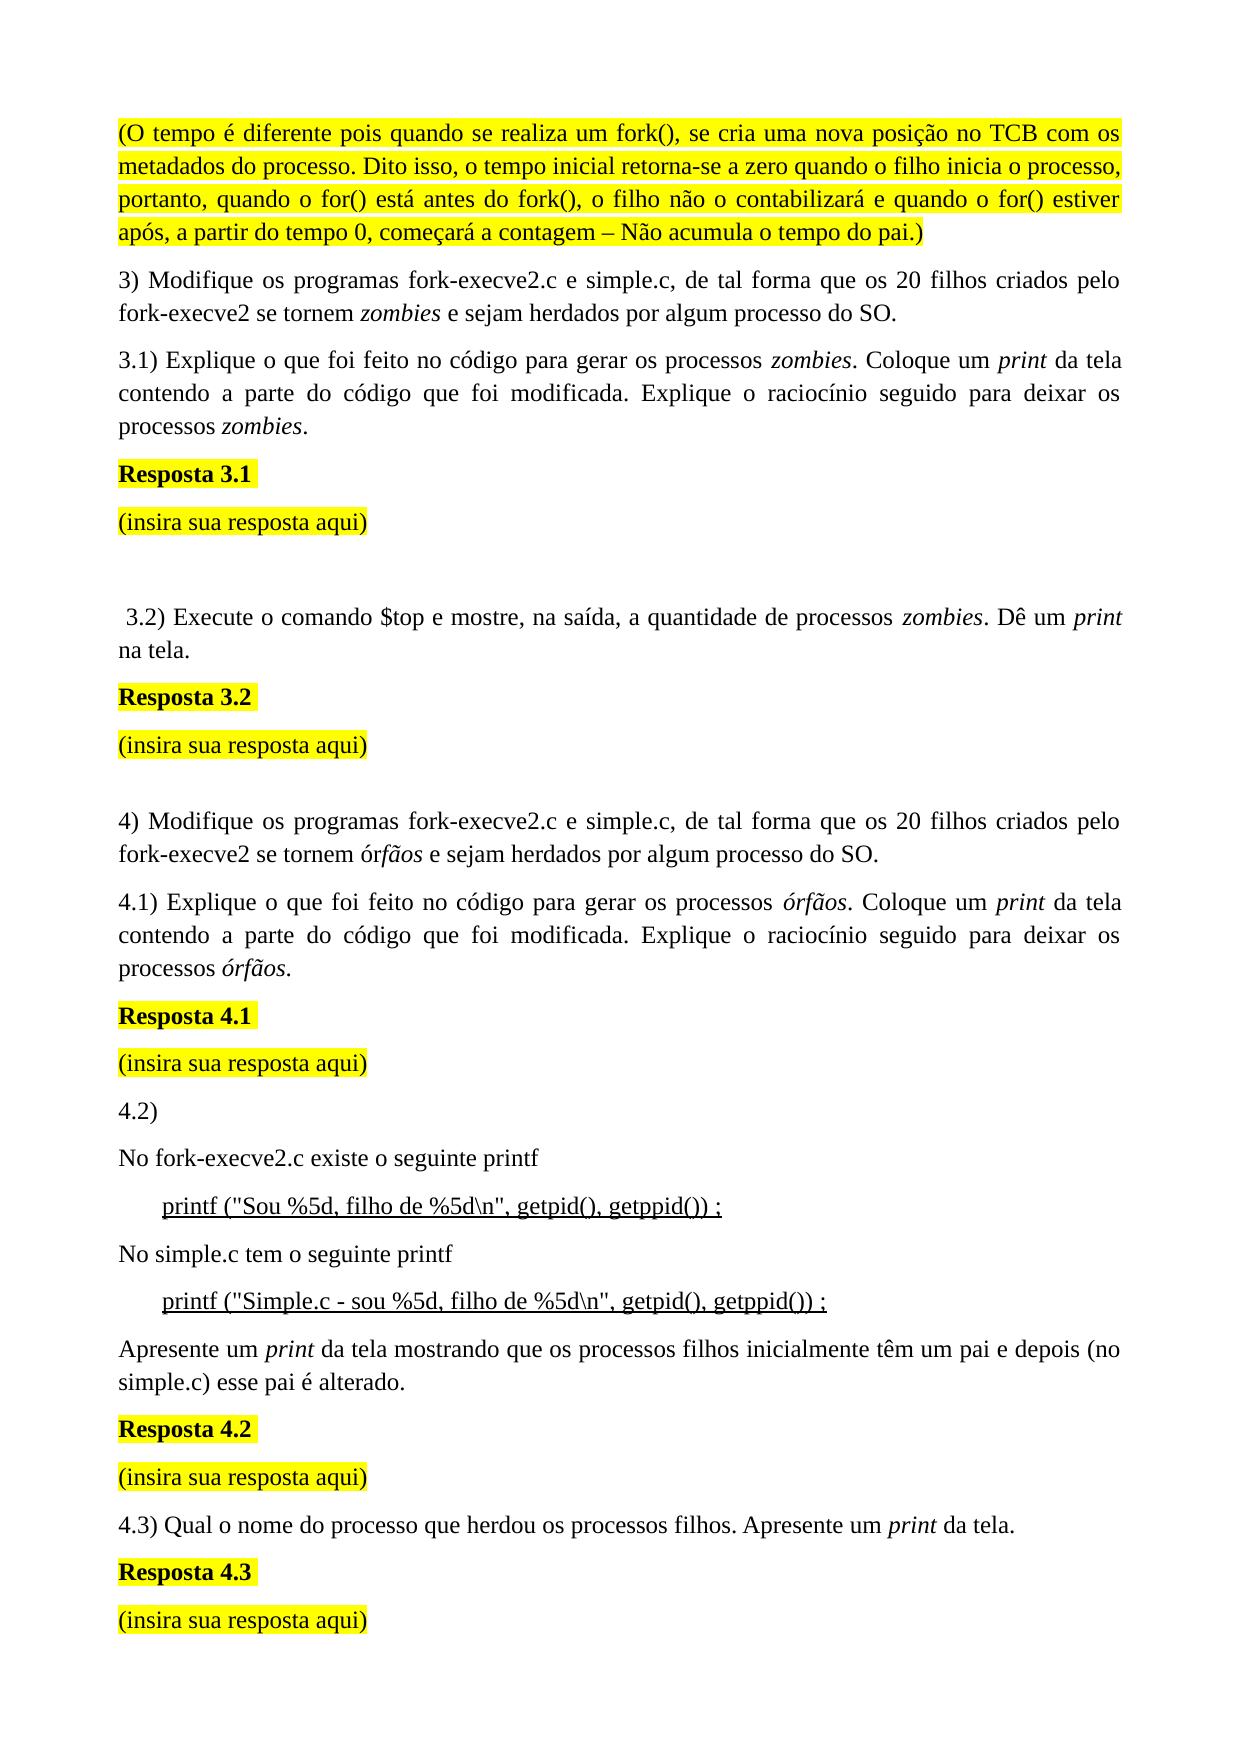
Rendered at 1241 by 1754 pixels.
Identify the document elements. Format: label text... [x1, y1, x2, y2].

text Apresente um print da tela mostrando que os processos filhos inicialmente têm um pai e depois (no simple.c) esse pai é alterado. [118, 1334, 1122, 1396]
text printf ("Sou %5d, filho de %5d\n", getpid(), getppid()) ; [118, 1191, 1122, 1220]
text Resposta 4.1 [118, 1001, 1122, 1029]
text 4.1) Explique o que foi feito no código para gerar os processos órfãos. Coloque um print da tela contendo a parte do código que foi modificada. Explique o raciocínio seguido para deixar os processos órfãos. [118, 887, 1122, 982]
text (insira sua resposta aqui) [118, 1462, 1122, 1491]
text 3.2) Execute o comando $top e mostre, na saída, a quantidade de processos zombies. Dê um print na tela. [118, 602, 1122, 664]
text No fork-execve2.c existe o seguinte printf [118, 1143, 1122, 1172]
text 3.1) Explique o que foi feito no código para gerar os processos zombies. Coloque um print da tela contendo a parte do código que foi modificada. Explique o raciocínio seguido para deixar os processos zombies. [118, 345, 1122, 440]
text (O tempo é diferente pois quando se realiza um fork(), se cria uma nova posição no TCB com os metadados do processo. Dito isso, o tempo inicial retorna-se a zero quando o filho inicia o processo, portanto, quando o for() está antes do fork(), o filho não o contabilizará e quando o for() estiver após, a partir do tempo 0, começará a contagem – Não acumula o tempo do pai.) [118, 118, 1122, 246]
text Resposta 4.3 [118, 1557, 1122, 1586]
text (insira sua resposta aqui) [118, 730, 1122, 759]
text (insira sua resposta aqui) [118, 1605, 1122, 1634]
text No simple.c tem o seguinte printf [118, 1239, 1122, 1267]
text 4.3) Qual o nome do processo que herdou os processos filhos. Apresente um print da tela. [118, 1510, 1122, 1538]
text 3) Modifique os programas fork-execve2.c e simple.c, de tal forma que os 20 filhos criados pelo fork-execve2 se tornem zombies e sejam herdados por algum processo do SO. [118, 265, 1122, 327]
text Resposta 3.2 [118, 682, 1122, 711]
text (insira sua resposta aqui) [118, 507, 1122, 535]
text Resposta 3.1 [118, 459, 1122, 488]
text printf ("Simple.c - sou %5d, filho de %5d\n", getpid(), getppid()) ; [118, 1286, 1122, 1315]
text 4) Modifique os programas fork-execve2.c e simple.c, de tal forma que os 20 filhos criados pelo fork-execve2 se tornem órfãos e sejam herdados por algum processo do SO. [118, 806, 1122, 868]
text (insira sua resposta aqui) [118, 1048, 1122, 1077]
text 4.2) [118, 1096, 1122, 1125]
text Resposta 4.2 [118, 1414, 1122, 1443]
